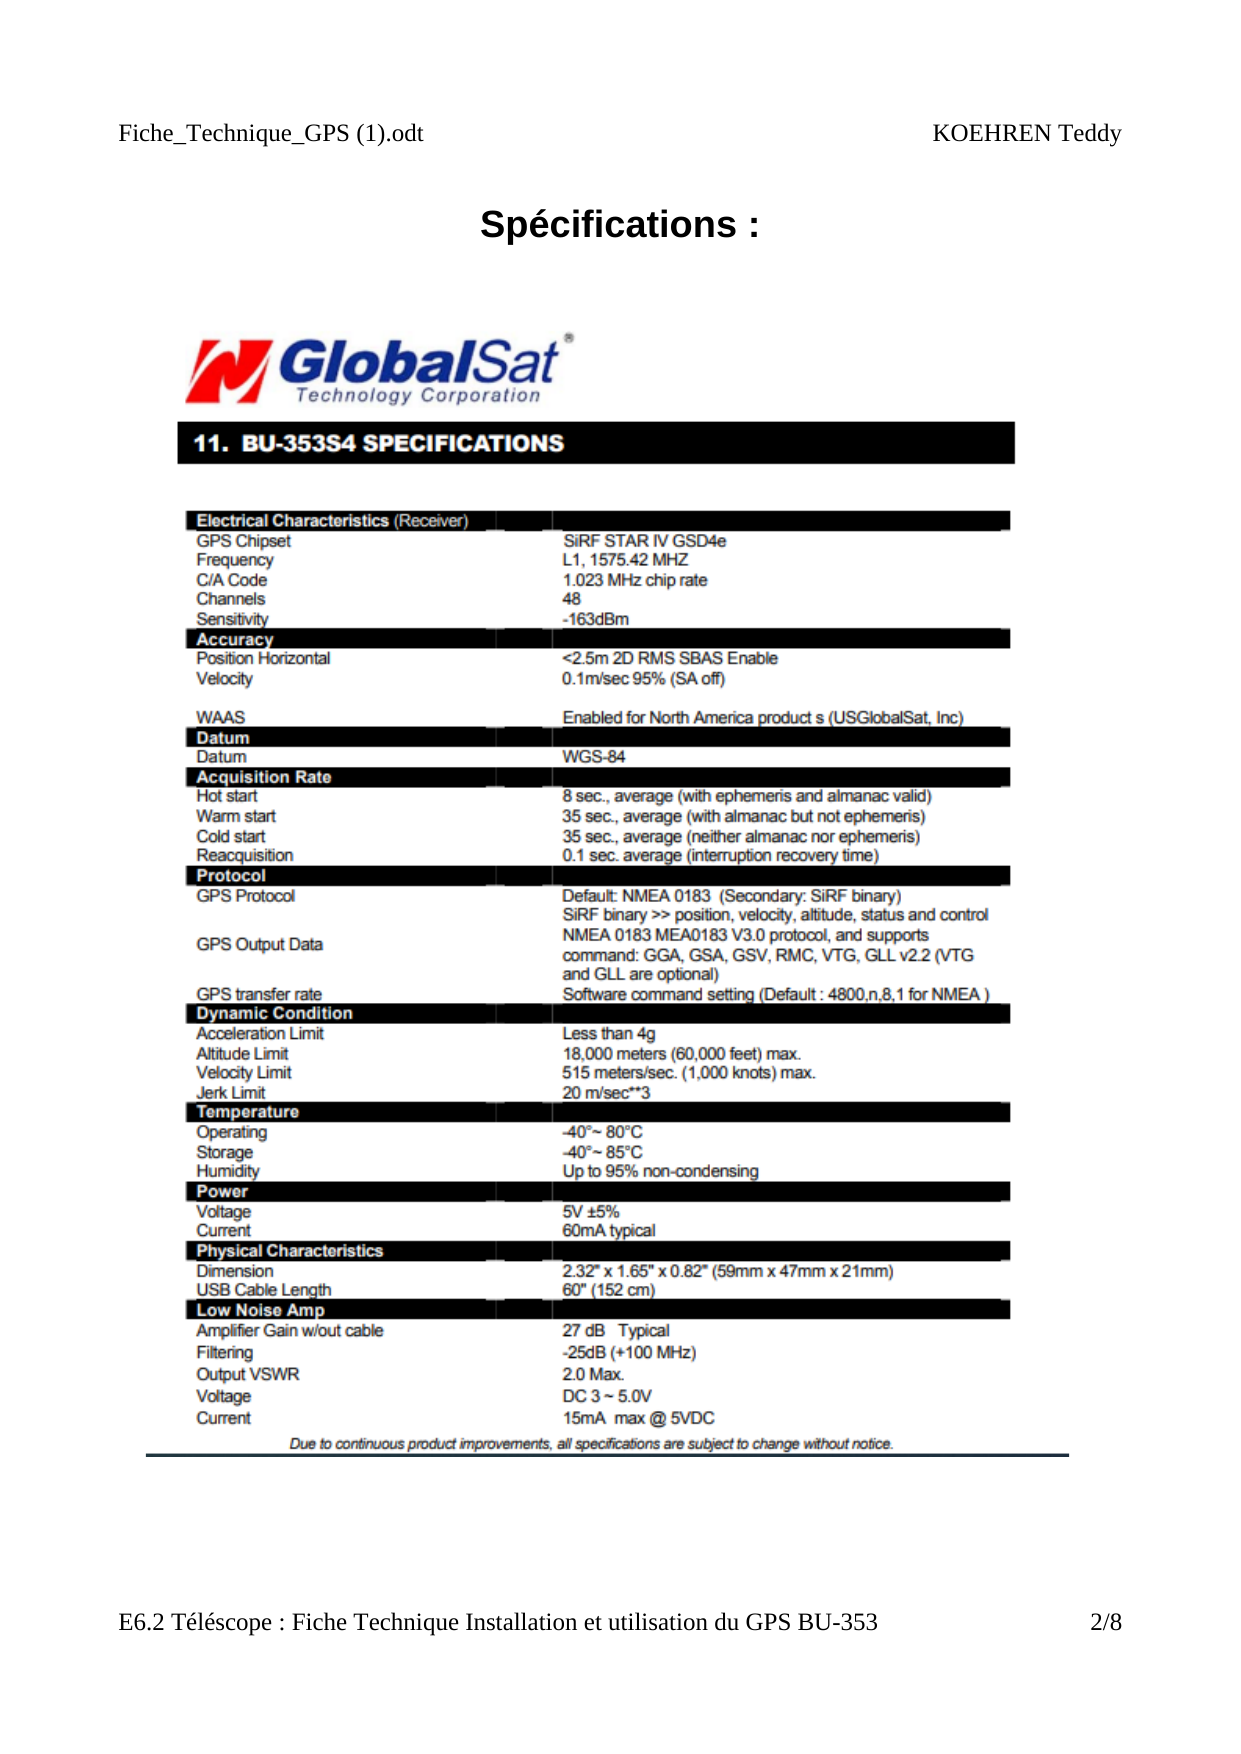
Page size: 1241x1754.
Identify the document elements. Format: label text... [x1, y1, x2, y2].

picture [145, 311, 1070, 1457]
subtitle Spécifications : [118, 201, 1122, 245]
